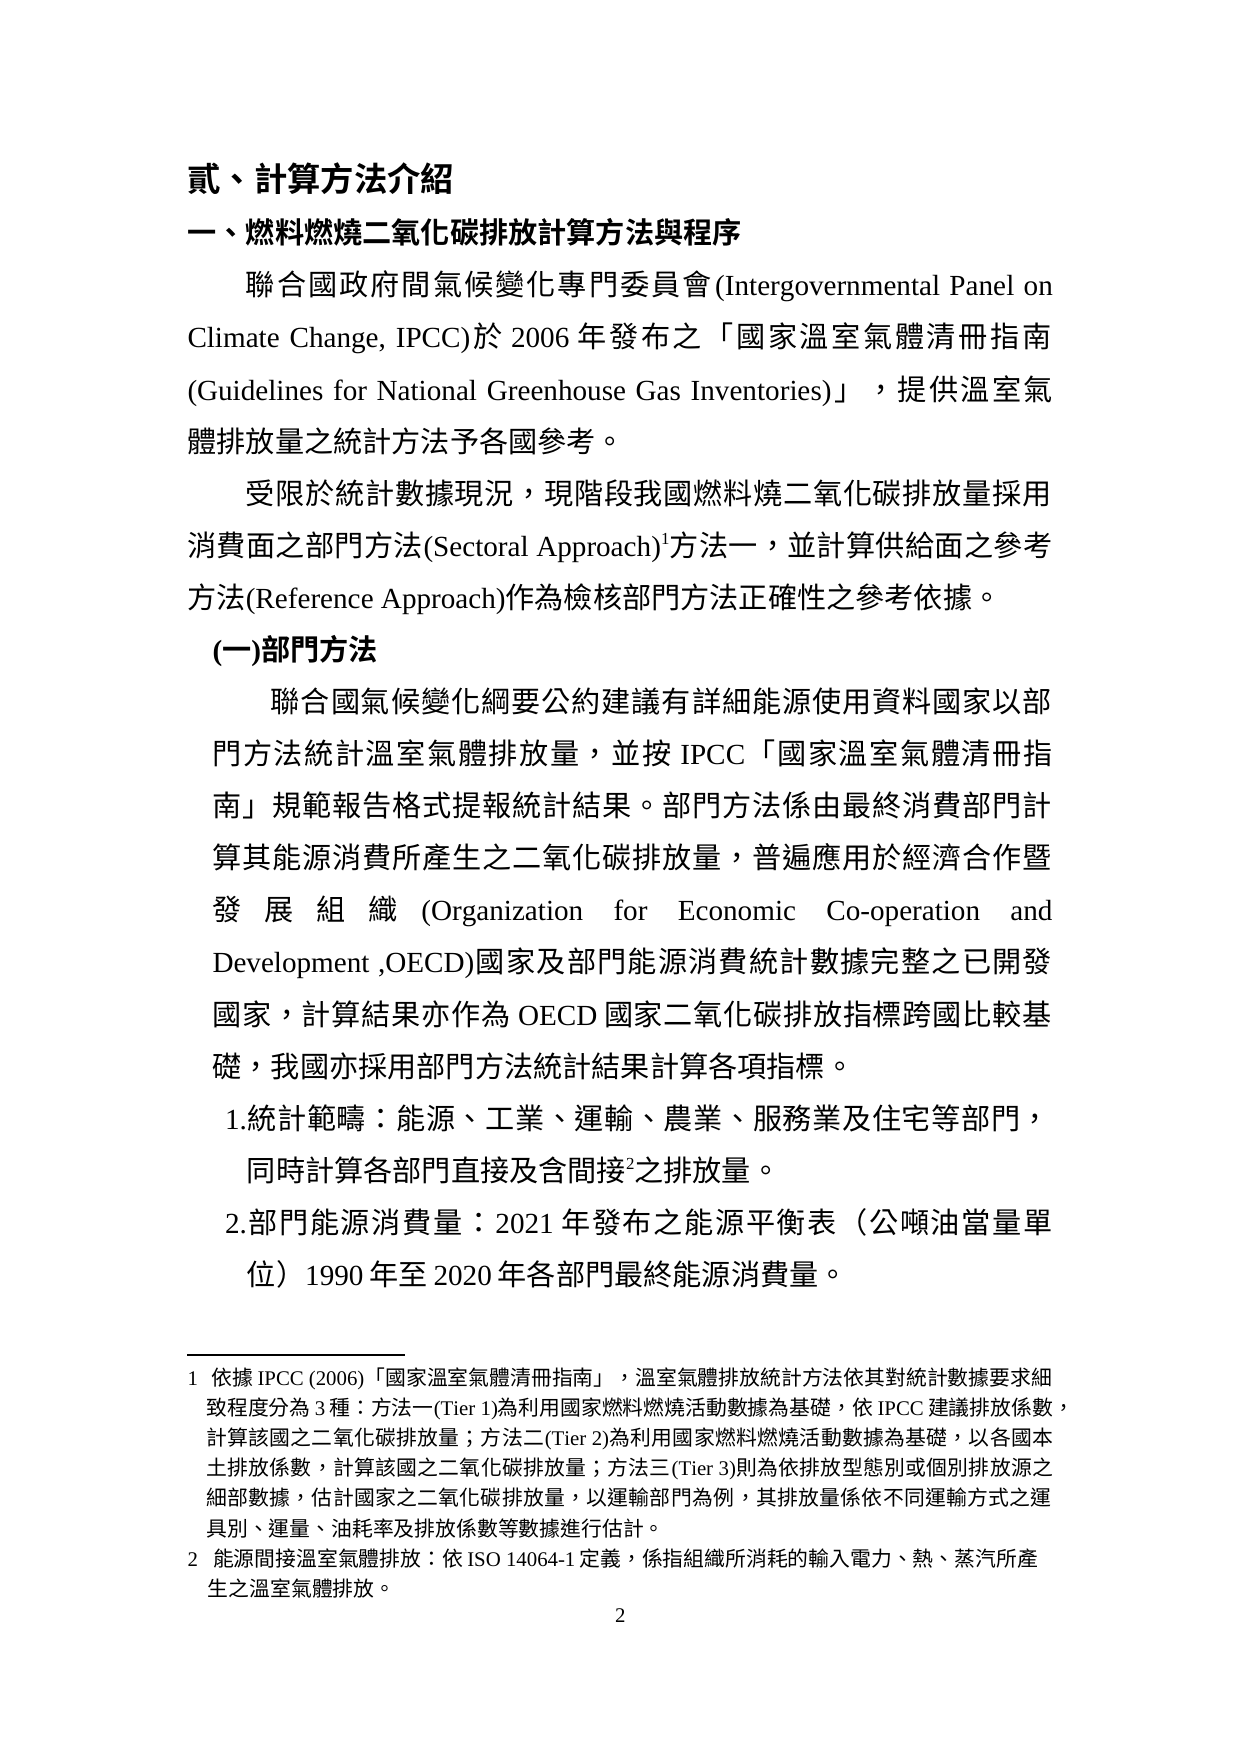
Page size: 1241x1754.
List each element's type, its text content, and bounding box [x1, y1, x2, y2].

text 聯合國氣候變化綱要公約建議有詳細能源使用資料國家以部門方法統計溫室氣體排放量，並按IPCC「國家溫室氣體清冊指南」規範報告格式提報統計結果。部門方法係由最終消費部門計算其能源消費所產生之二氧化碳排放量，普遍應用於經濟合作暨發展組織(Organization for Economic Co-operation and Development ,OECD)國家及部門能源消費統計數據完整之已開發國家，計算結果亦作為OECD國家二氧化碳排放指標跨國比較基礎，我國亦採用部門方法統計結果計算各項指標。 [212, 671, 1053, 1087]
text 1.統計範疇：能源、工業、運輸、農業、服務業及住宅等部門，同時計算各部門直接及含間接之排放量。 [225, 1087, 1053, 1192]
text 能源間接溫室氣體排放：依ISO 14064-1定義，係指組織所消耗的輸入電力、熱、蒸汽所產生之溫室氣體排放。 [187, 1542, 1053, 1602]
text 依據IPCC (2006)「國家溫室氣體清冊指南」，溫室氣體排放統計方法依其對統計數據要求細致程度分為3種：方法一(Tier 1)為利用國家燃料燃燒活動數據為基礎，依IPCC建議排放係數，計算該國之二氧化碳排放量；方法二(Tier 2)為利用國家燃料燃燒活動數據為基礎，以各國本土排放係數，計算該國之二氧化碳排放量；方法三(Tier 3)則為依排放型態別或個別排放源之細部數據，估計國家之二氧化碳排放量，以運輸部門為例，其排放量係依不同運輸方式之運具別、運量、油耗率及排放係數等數據進行估計。 [187, 1361, 1053, 1542]
subtitle 貳、計算方法介紹 [187, 150, 1053, 202]
text 2.部門能源消費量：2021年發布之能源平衡表（公噸油當量單位）1990年至2020年各部門最終能源消費量。 [225, 1192, 1053, 1296]
text 一、燃料燃燒二氧化碳排放計算方法與程序 [187, 202, 1053, 254]
text 聯合國政府間氣候變化專門委員會(Intergovernmental Panel on Climate Change, IPCC)於2006年發布之「國家溫室氣體清冊指南(Guidelines for National Greenhouse Gas Inventories)」，提供溫室氣體排放量之統計方法予各國參考。 [187, 254, 1053, 462]
text 受限於統計數據現況，現階段我國燃料燒二氧化碳排放量採用消費面之部門方法(Sectoral Approach)方法一，並計算供給面之參考方法(Reference Approach)作為檢核部門方法正確性之參考依據。 [187, 462, 1053, 619]
text (一)部門方法 [212, 619, 1053, 671]
